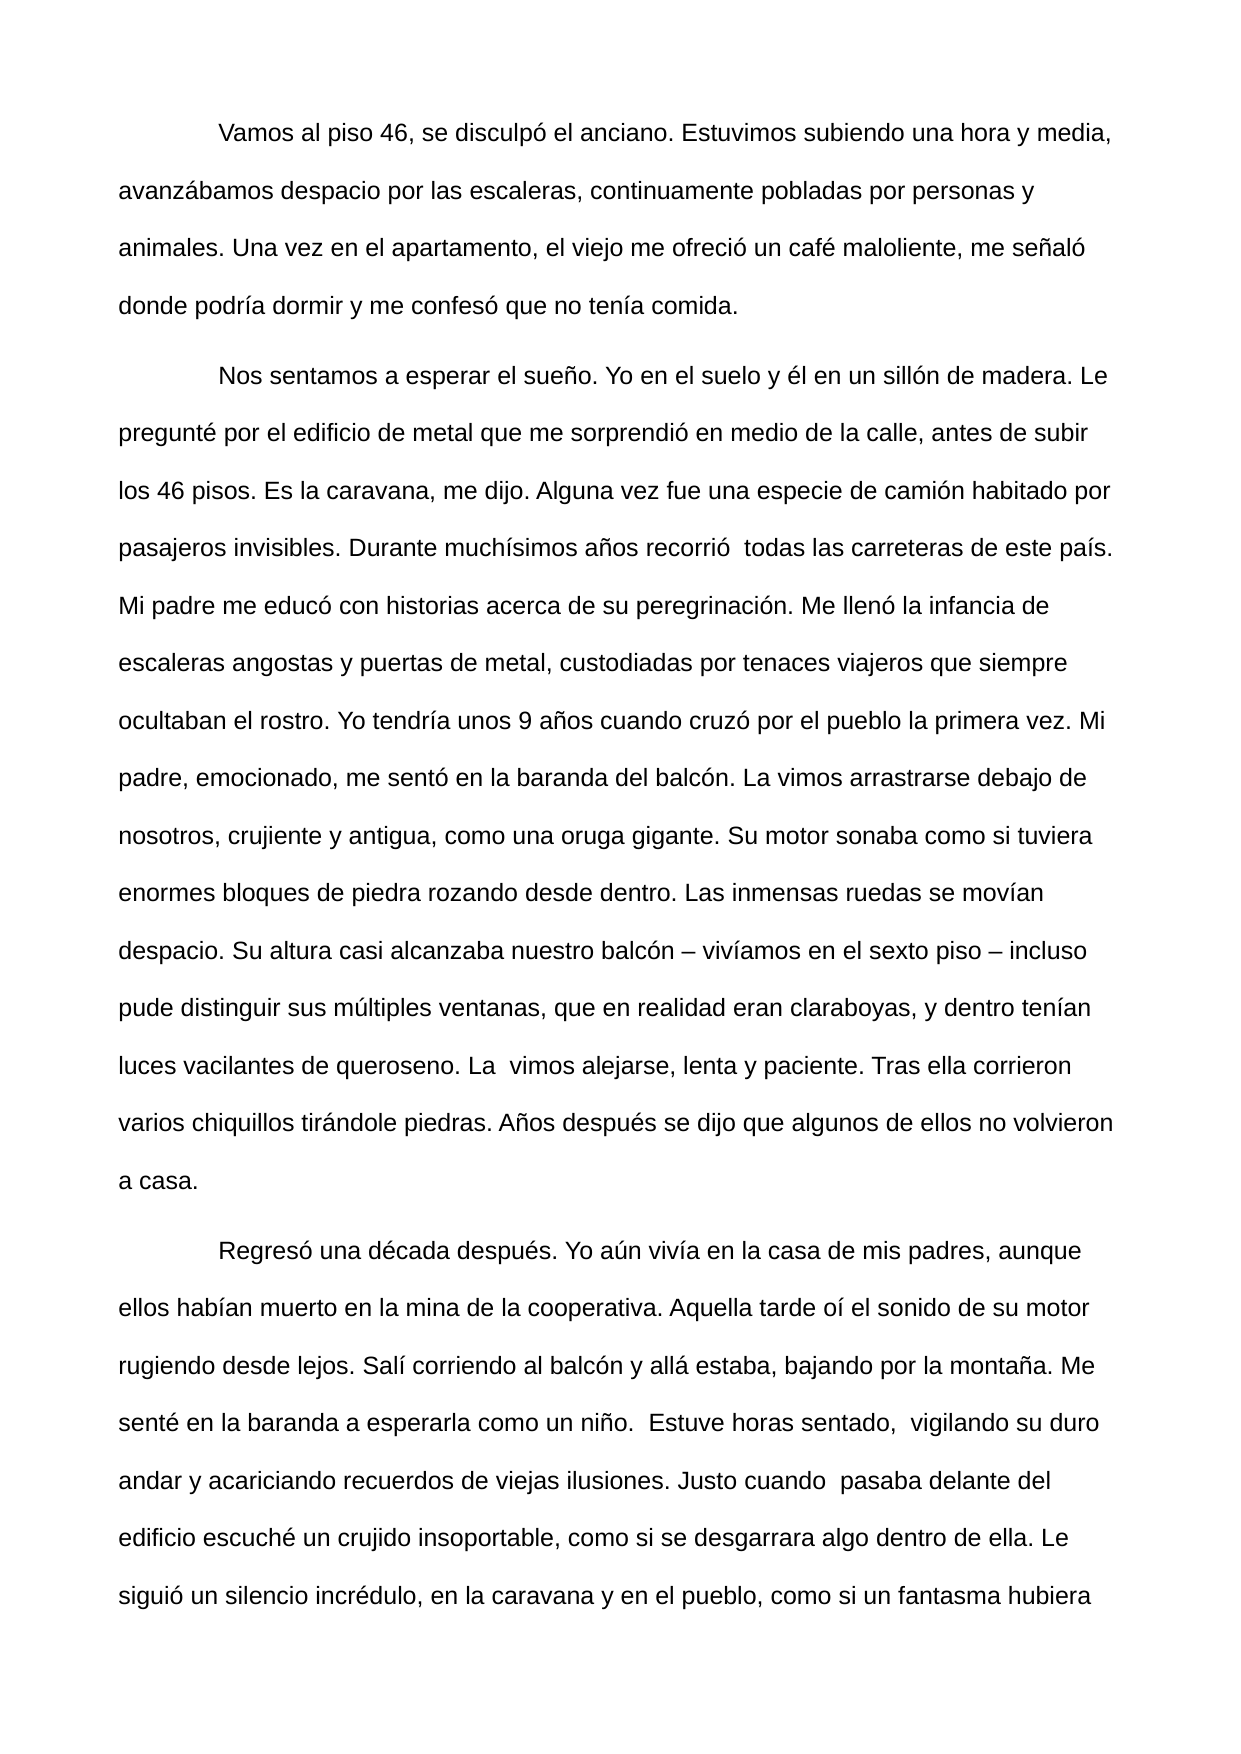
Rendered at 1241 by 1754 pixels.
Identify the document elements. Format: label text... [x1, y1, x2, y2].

text Vamos al piso 46, se disculpó el anciano. Estuvimos subiendo una hora y media, avanzábamos despacio por las escaleras, continuamente pobladas por personas y animales. Una vez en el apartamento, el viejo me ofreció un café maloliente, me señaló donde podría dormir y me confesó que no tenía comida. [118, 118, 1122, 319]
text Regresó una década después. Yo aún vivía en la casa de mis padres, aunque ellos habían muerto en la mina de la cooperativa. Aquella tarde oí el sonido de su motor rugiendo desde lejos. Salí corriendo al balcón y allá estaba, bajando por la montaña. Me senté en la baranda a esperarla como un niño. Estuve horas sentado, vigilando su duro andar y acariciando recuerdos de viejas ilusiones. Justo cuando pasaba delante del edificio escuché un crujido insoportable, como si se desgarrara algo dentro de ella. Le siguió un silencio incrédulo, en la caravana y en el pueblo, como si un fantasma hubiera [118, 1236, 1122, 1609]
text Nos sentamos a esperar el sueño. Yo en el suelo y él en un sillón de madera. Le pregunté por el edificio de metal que me sorprendió en medio de la calle, antes de subir los 46 pisos. Es la caravana, me dijo. Alguna vez fue una especie de camión habitado por pasajeros invisibles. Durante muchísimos años recorrió todas las carreteras de este país. Mi padre me educó con historias acerca de su peregrinación. Me llenó la infancia de escaleras angostas y puertas de metal, custodiadas por tenaces viajeros que siempre ocultaban el rostro. Yo tendría unos 9 años cuando cruzó por el pueblo la primera vez. Mi padre, emocionado, me sentó en la baranda del balcón. La vimos arrastrarse debajo de nosotros, crujiente y antigua, como una oruga gigante. Su motor sonaba como si tuviera enormes bloques de piedra rozando desde dentro. Las inmensas ruedas se movían despacio. Su altura casi alcanzaba nuestro balcón – vivíamos en el sexto piso – incluso pude distinguir sus múltiples ventanas, que en realidad eran claraboyas, y dentro tenían luces vacilantes de queroseno. La vimos alejarse, lenta y paciente. Tras ella corrieron varios chiquillos tirándole piedras. Años después se dijo que algunos de ellos no volvieron a casa. [118, 361, 1122, 1194]
